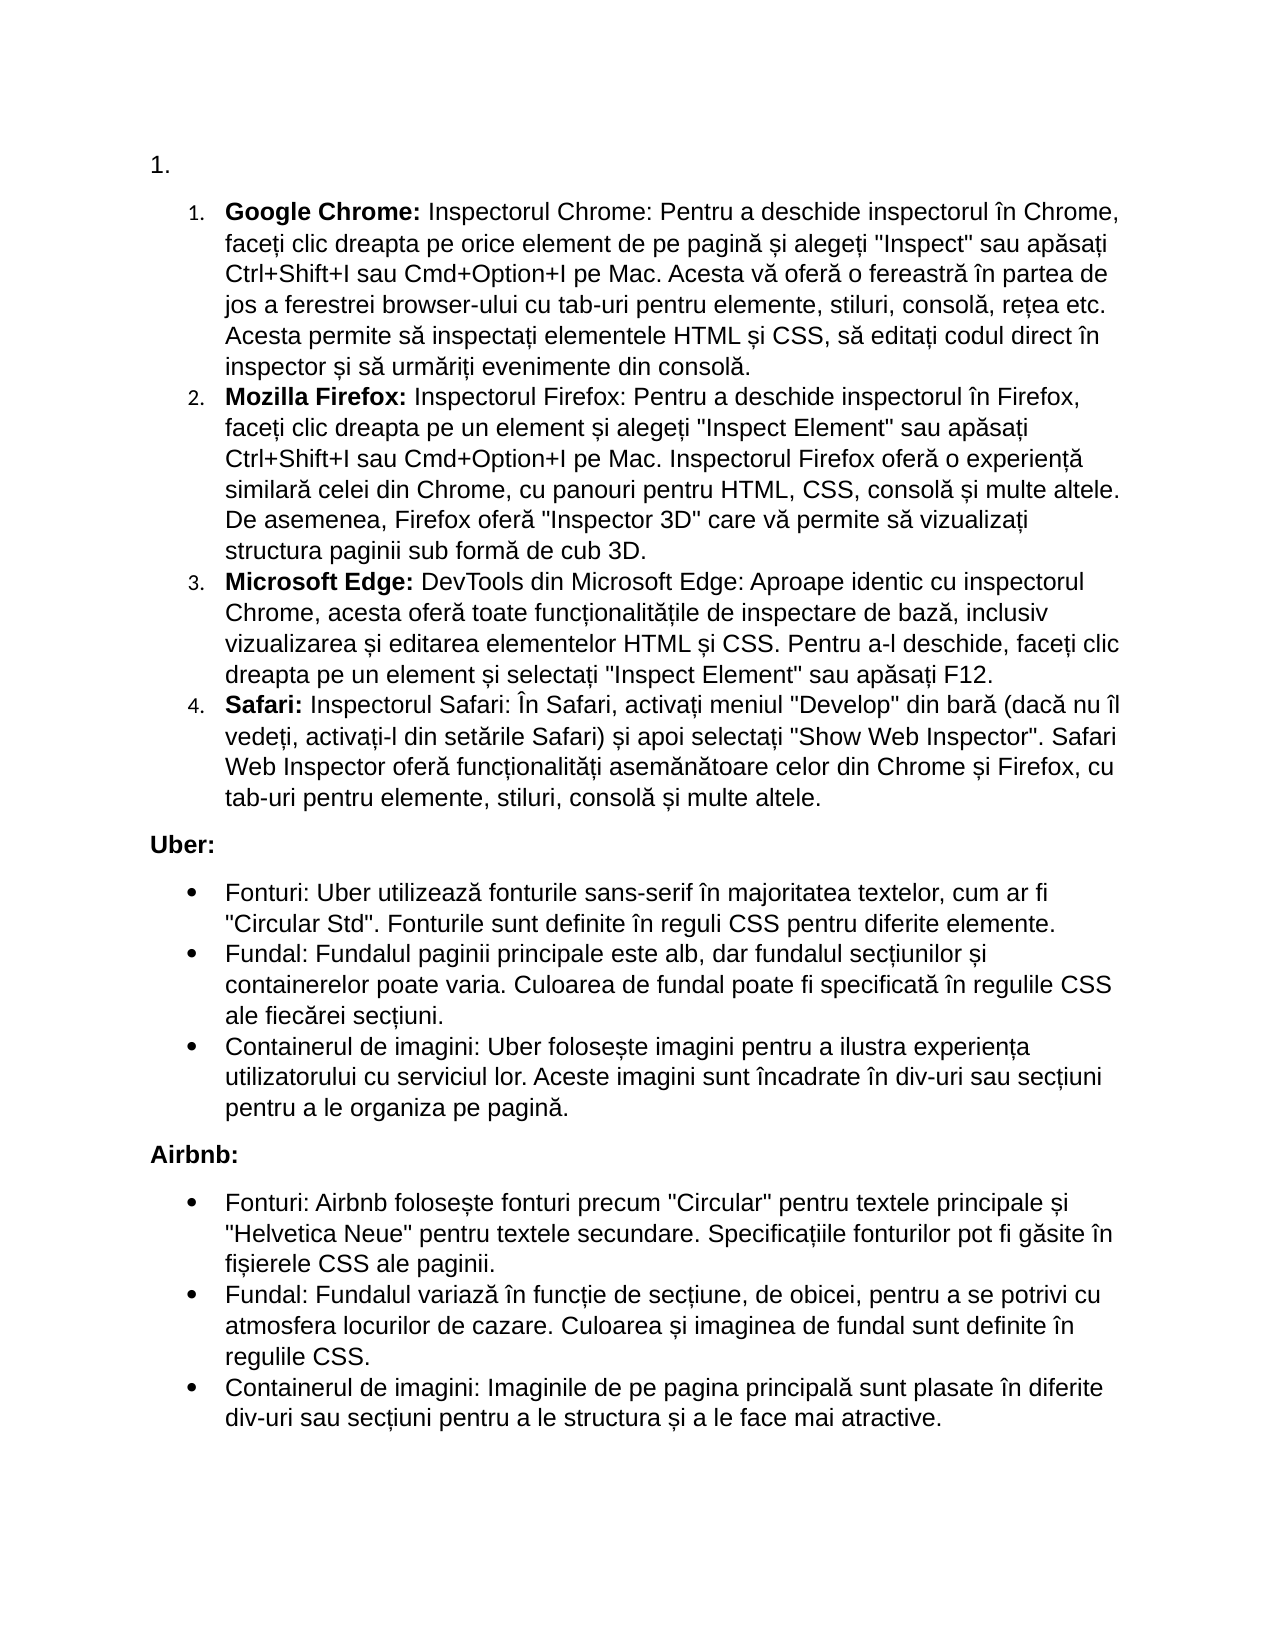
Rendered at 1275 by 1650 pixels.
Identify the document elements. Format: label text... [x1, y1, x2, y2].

list Fundal: Fundalul variază în funcție de secțiune, de obicei, pentru a se potrivi cu atmosfera locurilor de cazare. Culoarea și imaginea de fundal sunt definite în regulile CSS. [187, 1280, 1125, 1371]
text 1. [150, 150, 1125, 179]
list Fonturi: Airbnb folosește fonturi precum "Circular" pentru textele principale și "Helvetica Neue" pentru textele secundare. Specificațiile fonturilor pot fi găsite în fișierele CSS ale paginii. [187, 1188, 1125, 1278]
list Mozilla Firefox: Inspectorul Firefox: Pentru a deschide inspectorul în Firefox, faceți clic dreapta pe un element și alegeți "Inspect Element" sau apăsați Ctrl+Shift+I sau Cmd+Option+I pe Mac. Inspectorul Firefox oferă o experiență similară celei din Chrome, cu panouri pentru HTML, CSS, consolă și multe altele. De asemenea, Firefox oferă "Inspector 3D" care vă permite să vizualizați structura paginii sub formă de cub 3D. [187, 382, 1125, 565]
list Fundal: Fundalul paginii principale este alb, dar fundalul secțiunilor și containerelor poate varia. Culoarea de fundal poate fi specificată în regulile CSS ale fiecărei secțiuni. [187, 939, 1125, 1029]
list Containerul de imagini: Uber folosește imagini pentru a ilustra experiența utilizatorului cu serviciul lor. Aceste imagini sunt încadrate în div-uri sau secțiuni pentru a le organiza pe pagină. [187, 1032, 1125, 1122]
list Fonturi: Uber utilizează fonturile sans-serif în majoritatea textelor, cum ar fi "Circular Std". Fonturile sunt definite în reguli CSS pentru diferite elemente. [187, 878, 1125, 937]
list Containerul de imagini: Imaginile de pe pagina principală sunt plasate în diferite div-uri sau secțiuni pentru a le structura și a le face mai atractive. [187, 1372, 1125, 1432]
text Airbnb: [150, 1141, 1125, 1169]
text Uber: [150, 830, 1125, 859]
list Safari: Inspectorul Safari: În Safari, activați meniul "Develop" din bară (dacă nu îl vedeți, activați-l din setările Safari) și apoi selectați "Show Web Inspector". Safari Web Inspector oferă funcționalități asemănătoare celor din Chrome și Firefox, cu tab-uri pentru elemente, stiluri, consolă și multe altele. [187, 690, 1125, 812]
list Microsoft Edge: DevTools din Microsoft Edge: Aproape identic cu inspectorul Chrome, acesta oferă toate funcționalitățile de inspectare de bază, inclusiv vizualizarea și editarea elementelor HTML și CSS. Pentru a-l deschide, faceți clic dreapta pe un element și selectați "Inspect Element" sau apăsați F12. [187, 567, 1125, 688]
list Google Chrome: Inspectorul Chrome: Pentru a deschide inspectorul în Chrome, faceți clic dreapta pe orice element de pe pagină și alegeți "Inspect" sau apăsați Ctrl+Shift+I sau Cmd+Option+I pe Mac. Acesta vă oferă o fereastră în partea de jos a ferestrei browser-ului cu tab-uri pentru elemente, stiluri, consolă, rețea etc. Acesta permite să inspectați elementele HTML și CSS, să editați codul direct în inspector și să urmăriți evenimente din consolă. [187, 197, 1125, 380]
